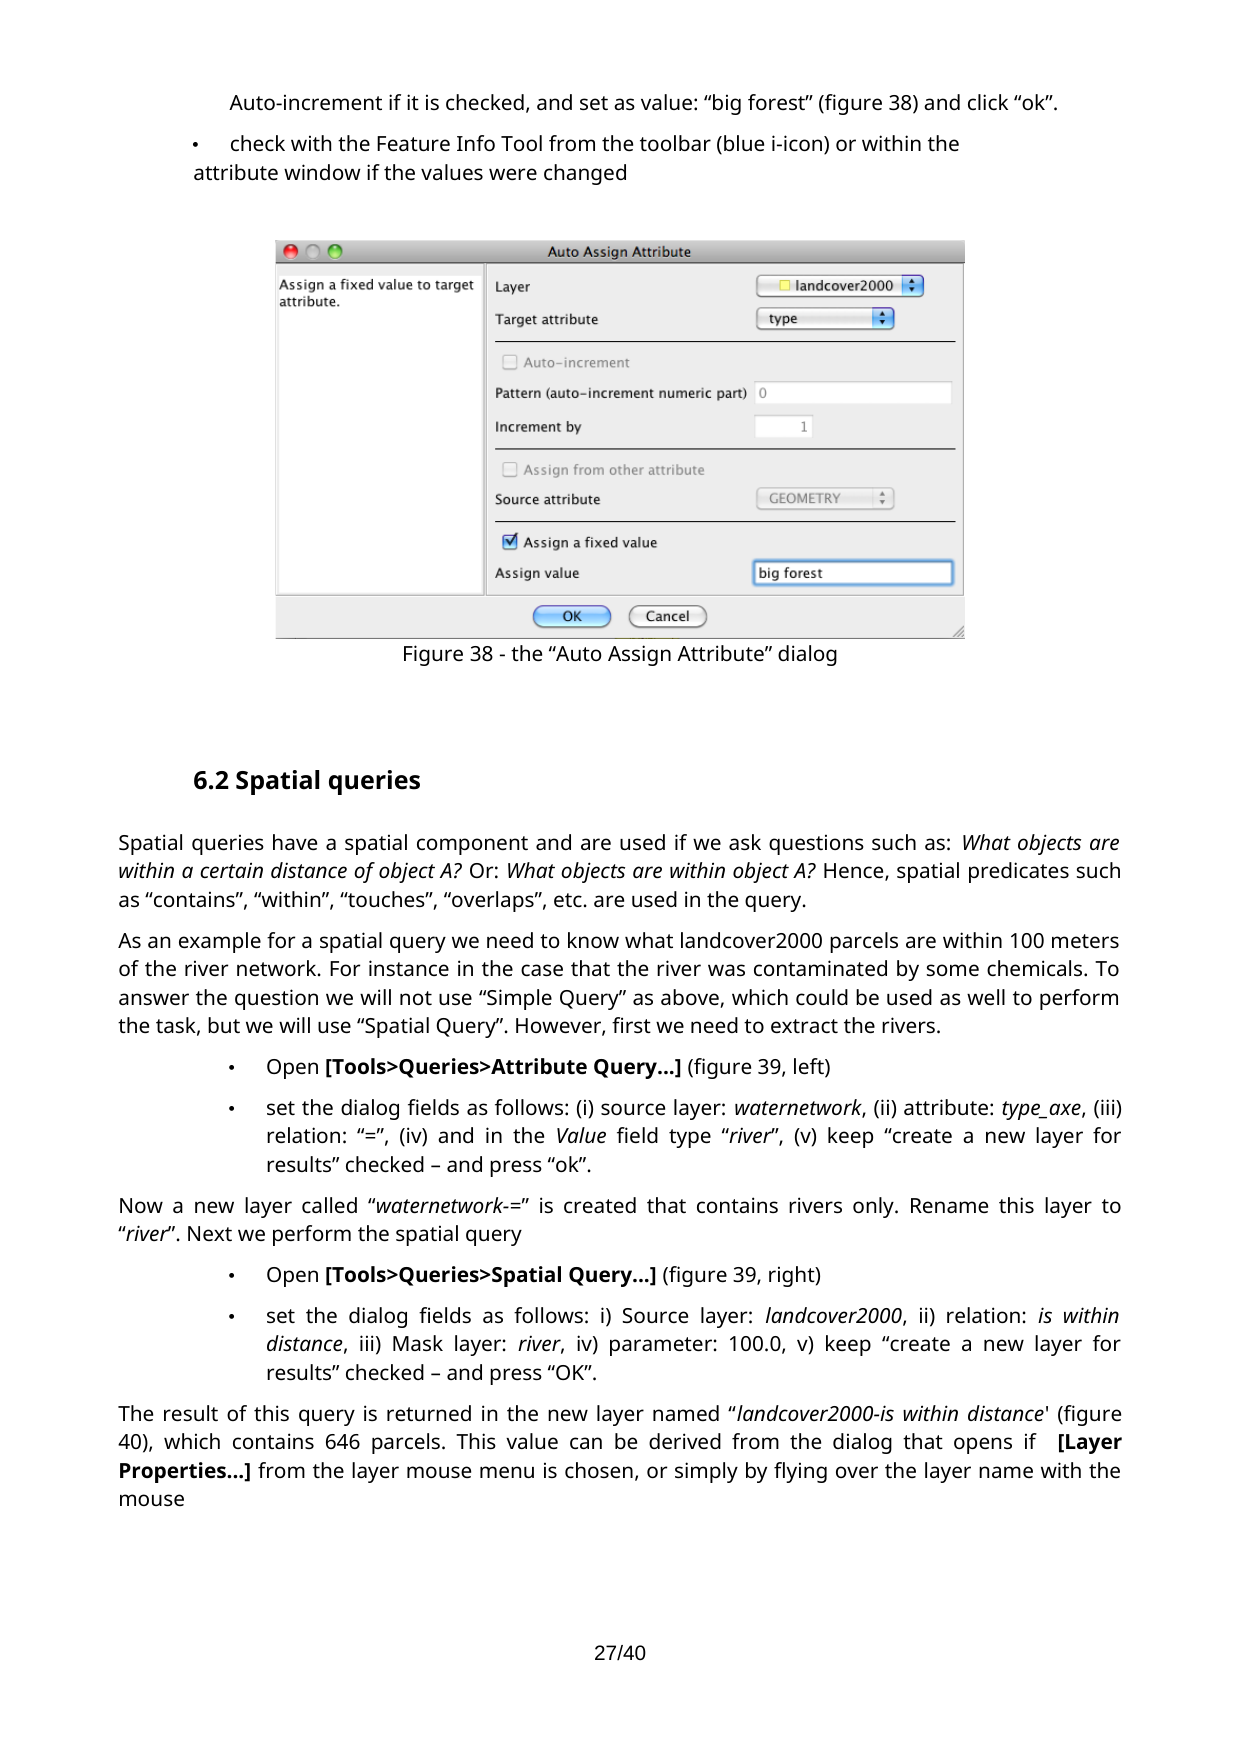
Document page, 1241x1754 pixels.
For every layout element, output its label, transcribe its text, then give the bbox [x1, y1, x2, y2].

list Open [Tools>Queries>Spatial Query...] (figure 39, right) [228, 1260, 1122, 1288]
list The result of this query is returned in the new layer named “landcover2000-is within distance' (figure 40), which contains 646 parcels. This value can be derived from the dialog that opens if [Layer Properties...] from the layer mouse menu is chosen, or simply by flying over the layer name with the mouse [118, 1399, 1122, 1513]
list Open [Tools>Queries>Attribute Query...] (figure 39, left) [228, 1052, 1122, 1080]
list set the dialog fields as follows: i) Source layer: landcover2000, ii) relation: is within distance, iii) Mask layer: river, iv) parameter: 100.0, v) keep “create a new layer for results” checked – and press “OK”. [228, 1301, 1122, 1386]
list set the dialog fields as follows: (i) source layer: waternetwork, (ii) attribute: type_axe, (iii) relation: “=”, (iv) and in the Value field type “river”, (v) keep “create a new layer for results” checked – and press “ok”. [228, 1093, 1122, 1178]
list check with the Feature Info Tool from the toolbar (blue i-icon) or within the attribute window if the values were changed [192, 129, 1122, 186]
text Spatial queries have a spatial component and are used if we ask questions such as: What objects are within a certain distance of object A? Or: What objects are within object A? Hence, spatial predicates such as “contains”, “within”, “touches”, “overlaps”, etc. are used in the query. [118, 828, 1122, 913]
text Figure - the “Auto Assign Attribute” dialog [292, 639, 948, 667]
picture [275, 240, 965, 639]
list Auto-increment if it is checked, and set as value: “big forest” (figure 38) and click “ok”. [190, 88, 1122, 117]
list 6.2 Spatial queries [156, 763, 1122, 797]
text As an example for a spatial query we need to know what landcover2000 parcels are within 100 meters of the river network. For instance in the case that the river was contaminated by some chemicals. To answer the question we will not use “Simple Query” as above, which could be used as well to perform the task, but we will use “Spatial Query”. However, first we need to extract the rivers. [118, 926, 1122, 1039]
list Now a new layer called “waternetwork-=” is created that contains rivers only. Rename this layer to “river”. Next we perform the spatial query [118, 1191, 1122, 1248]
